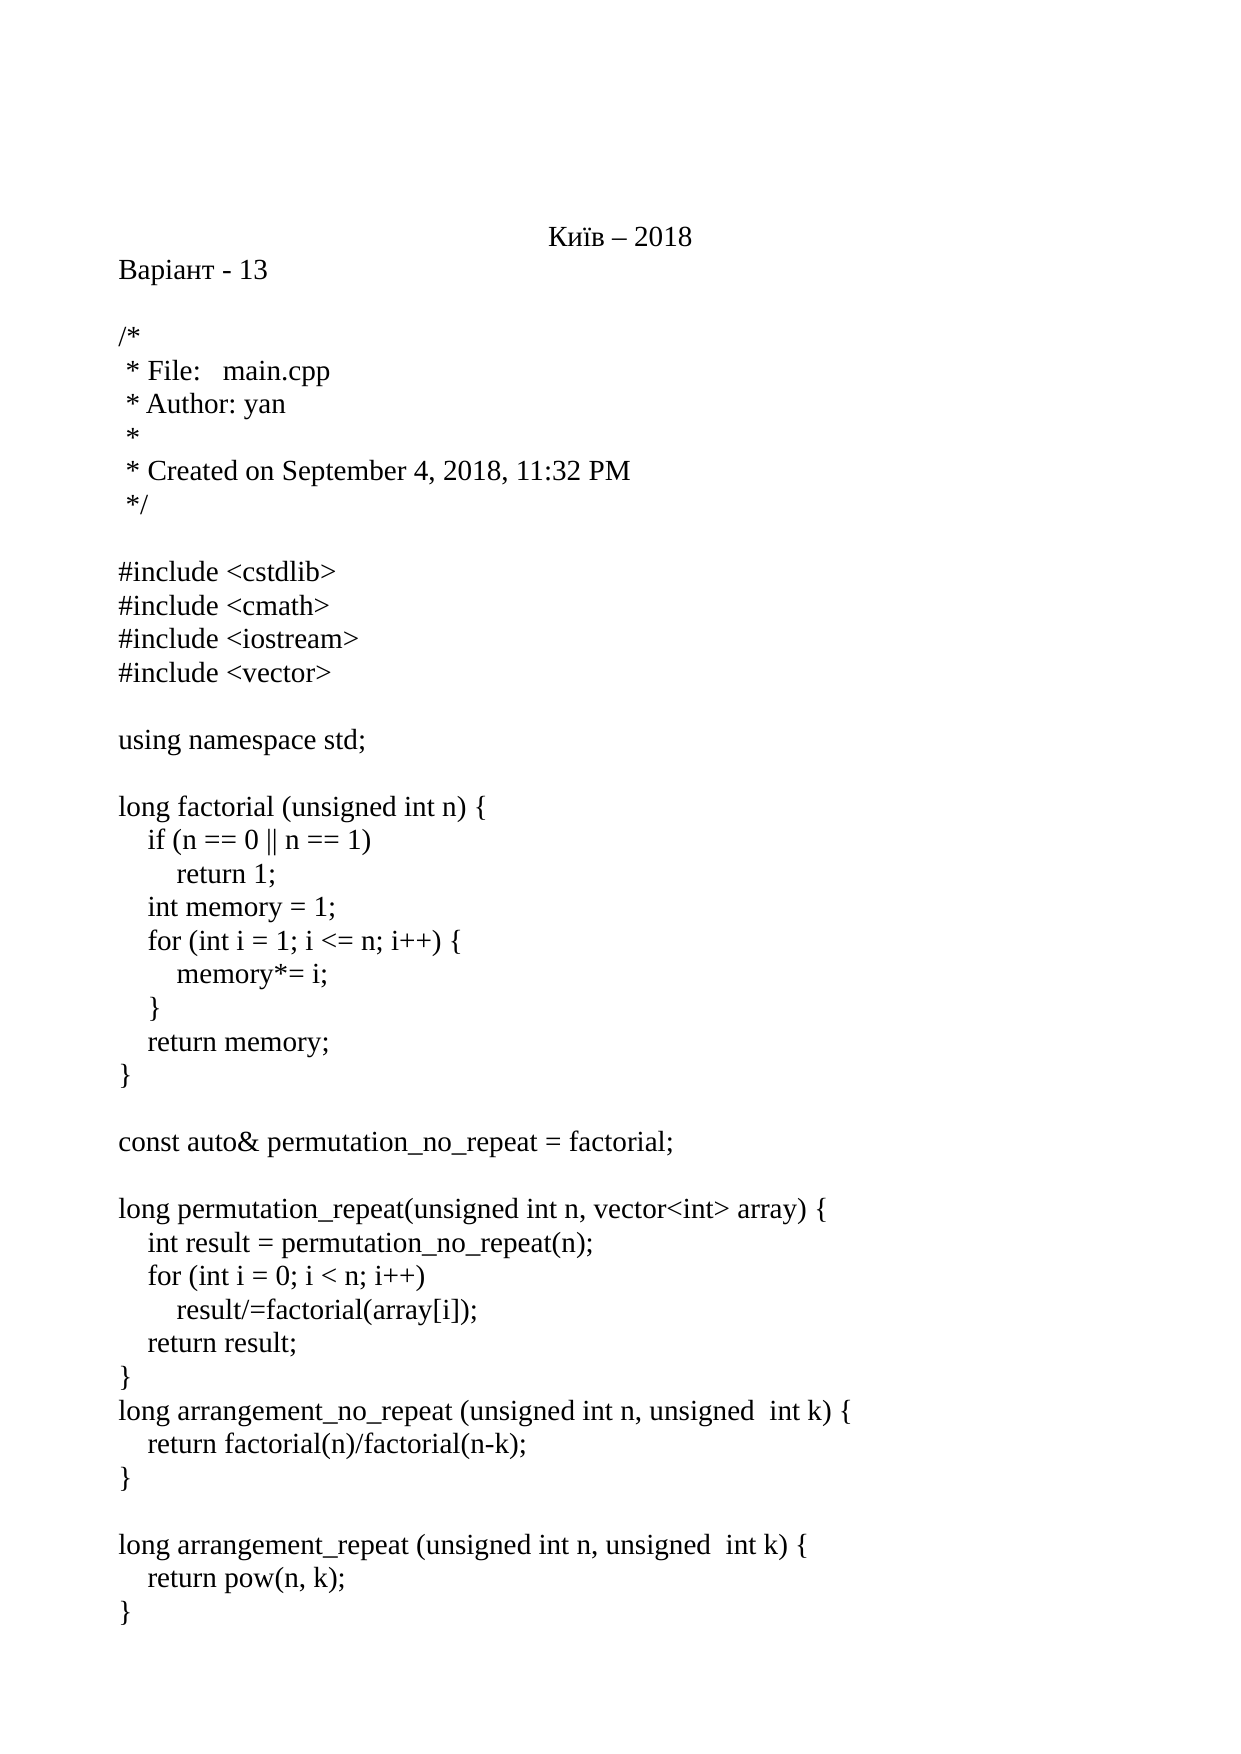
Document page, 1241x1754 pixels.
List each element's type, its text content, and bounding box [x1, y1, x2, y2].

text using namespace std; [118, 722, 1122, 755]
text return pow(n, k); [118, 1560, 1122, 1594]
text Київ – 2018 [118, 219, 1122, 252]
text } [118, 1057, 1122, 1091]
text */ [118, 487, 1122, 521]
text } [118, 990, 1122, 1024]
text } [118, 1460, 1122, 1493]
text #include <cstdlib> [118, 554, 1122, 588]
text int memory = 1; [118, 889, 1122, 923]
text return result; [118, 1326, 1122, 1359]
text long arrangement_repeat (unsigned int n, unsigned int k) { [118, 1527, 1122, 1560]
text memory*= i; [118, 957, 1122, 990]
text const auto& permutation_no_repeat = factorial; [118, 1124, 1122, 1158]
text for (int i = 0; i < n; i++) [118, 1258, 1122, 1292]
text for (int i = 1; i <= n; i++) { [118, 923, 1122, 957]
text long arrangement_no_repeat (unsigned int n, unsigned int k) { [118, 1393, 1122, 1426]
text * File: main.cpp [118, 353, 1122, 386]
text } [118, 1359, 1122, 1393]
text return factorial(n)/factorial(n-k); [118, 1426, 1122, 1460]
text if (n == 0 || n == 1) [118, 822, 1122, 856]
text #include <cmath> [118, 588, 1122, 621]
text result/=factorial(array[i]); [118, 1292, 1122, 1326]
text long factorial (unsigned int n) { [118, 789, 1122, 822]
text int result = permutation_no_repeat(n); [118, 1225, 1122, 1258]
text * [118, 420, 1122, 453]
text /* [118, 319, 1122, 353]
text * Author: yan [118, 386, 1122, 420]
text * Created on September 4, 2018, 11:32 PM [118, 453, 1122, 487]
text long permutation_repeat(unsigned int n, vector<int> array) { [118, 1191, 1122, 1225]
text return memory; [118, 1024, 1122, 1057]
text #include <iostream> [118, 621, 1122, 655]
text } [118, 1594, 1122, 1627]
text Варіант - 13 [118, 252, 1122, 286]
text return 1; [118, 856, 1122, 889]
text #include <vector> [118, 655, 1122, 688]
